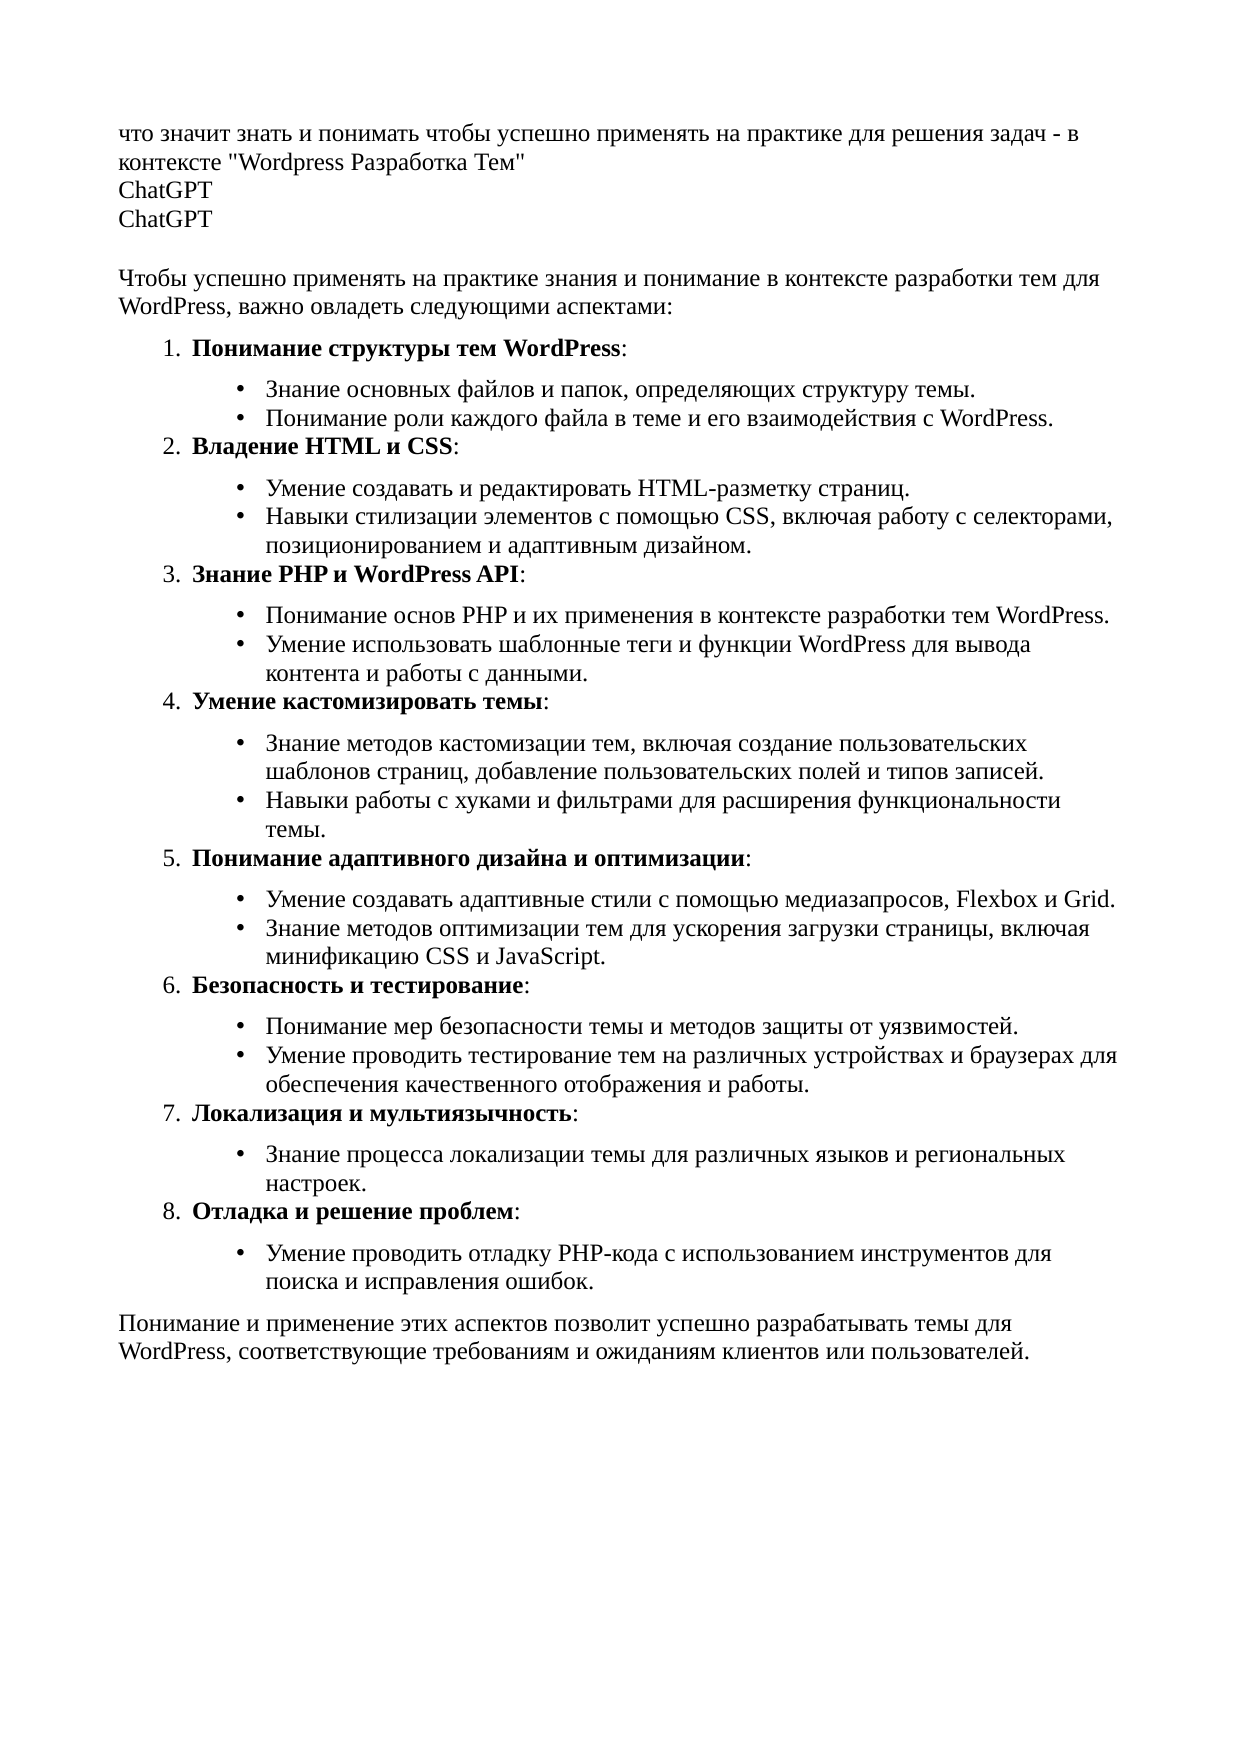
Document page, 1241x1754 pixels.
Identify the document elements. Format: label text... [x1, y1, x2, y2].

list Умение кастомизировать темы: [162, 686, 1122, 715]
text Понимание и применение этих аспектов позволит успешно разрабатывать темы для WordPress, соответствующие требованиям и ожиданиям клиентов или пользователей. [118, 1308, 1122, 1365]
list Понимание структуры тем WordPress: [162, 333, 1122, 361]
list Безопасность и тестирование: [162, 970, 1122, 999]
text Чтобы успешно применять на практике знания и понимание в контексте разработки тем для WordPress, важно овладеть следующими аспектами: [118, 263, 1122, 320]
list Понимание мер безопасности темы и методов защиты от уязвимостей. [236, 1011, 1122, 1040]
list Отладка и решение проблем: [162, 1196, 1122, 1225]
list Навыки стилизации элементов с помощью CSS, включая работу с селекторами, позиционированием и адаптивным дизайном. [236, 501, 1122, 559]
list Локализация и мультиязычность: [162, 1098, 1122, 1126]
list Умение использовать шаблонные теги и функции WordPress для вывода контента и работы с данными. [236, 629, 1122, 686]
list Умение создавать адаптивные стили с помощью медиазапросов, Flexbox и Grid. [236, 884, 1122, 913]
text что значит знать и понимать чтобы успешно применять на практике для решения задач - в контексте "Wordpress Разработка Тем" [118, 118, 1122, 176]
list Навыки работы с хуками и фильтрами для расширения функциональности темы. [236, 785, 1122, 843]
list Понимание основ PHP и их применения в контексте разработки тем WordPress. [236, 600, 1122, 629]
list Владение HTML и CSS: [162, 431, 1122, 460]
list Понимание адаптивного дизайна и оптимизации: [162, 843, 1122, 871]
text ChatGPT [118, 204, 1122, 233]
list Знание методов кастомизации тем, включая создание пользовательских шаблонов страниц, добавление пользовательских полей и типов записей. [236, 728, 1122, 785]
list Знание основных файлов и папок, определяющих структуру темы. [236, 374, 1122, 403]
list Знание процесса локализации темы для различных языков и региональных настроек. [236, 1139, 1122, 1196]
list Знание методов оптимизации тем для ускорения загрузки страницы, включая минификацию CSS и JavaScript. [236, 913, 1122, 970]
list Знание PHP и WordPress API: [162, 559, 1122, 588]
list Умение проводить отладку PHP-кода с использованием инструментов для поиска и исправления ошибок. [236, 1238, 1122, 1295]
text ChatGPT [118, 176, 1122, 204]
list Умение создавать и редактировать HTML-разметку страниц. [236, 473, 1122, 501]
list Умение проводить тестирование тем на различных устройствах и браузерах для обеспечения качественного отображения и работы. [236, 1040, 1122, 1098]
list Понимание роли каждого файла в теме и его взаимодействия с WordPress. [236, 403, 1122, 431]
